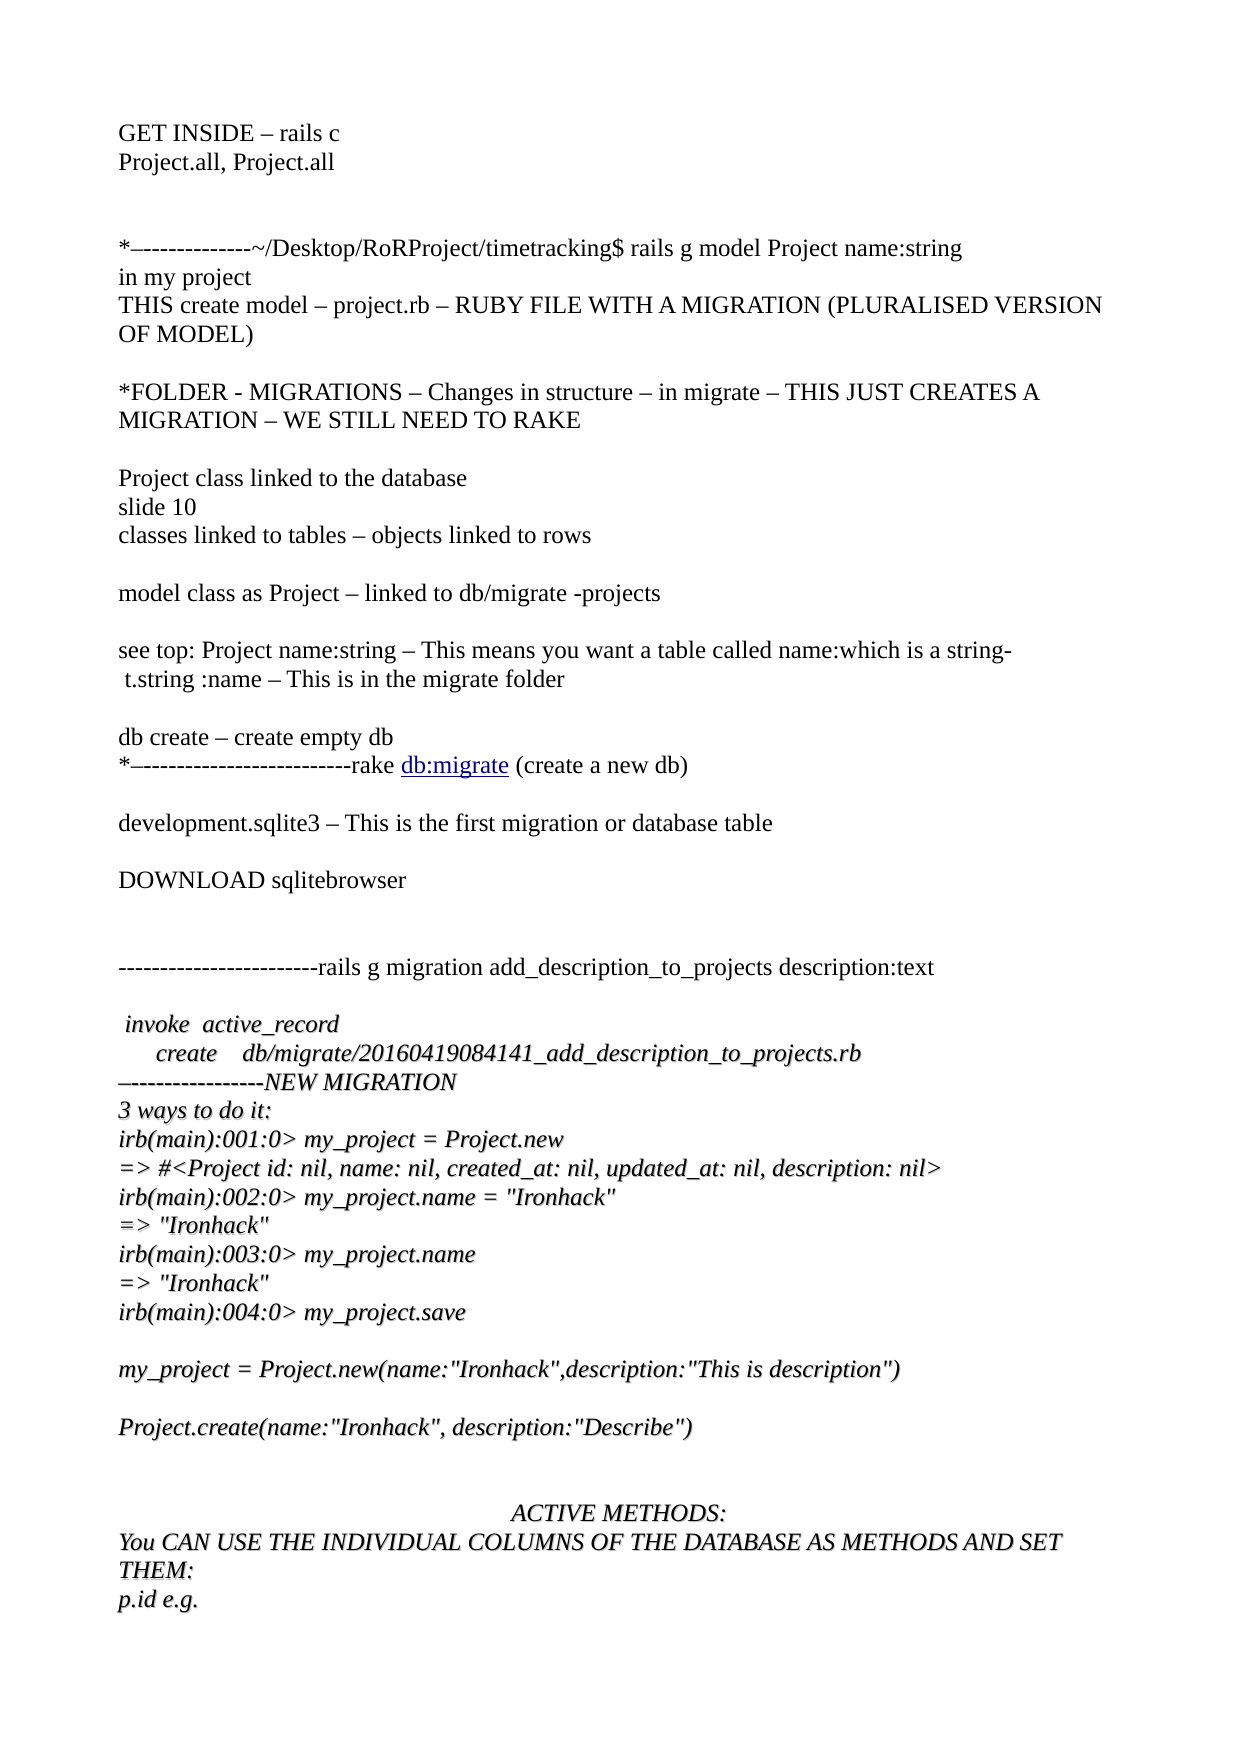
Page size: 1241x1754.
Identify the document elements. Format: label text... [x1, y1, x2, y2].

text Project.all, Project.all [118, 147, 1122, 176]
text You CAN USE THE INDIVIDUAL COLUMNS OF THE DATABASE AS METHODS AND SET THEM: [118, 1527, 1122, 1584]
text *–-------------------------rake db:migrate (create a new db) [118, 751, 1122, 779]
text invoke active_record [118, 1009, 1122, 1038]
text THIS create model – project.rb – RUBY FILE WITH A MIGRATION (PLURALISED VERSION OF MODEL) [118, 291, 1122, 348]
text model class as Project – linked to db/migrate -projects [118, 578, 1122, 607]
text p.id e.g. [118, 1584, 1122, 1613]
text see top: Project name:string – This means you want a table called name:which is a string- [118, 636, 1122, 664]
text –----------------NEW MIGRATION [118, 1067, 1122, 1096]
text Project.create(name:"Ironhack", description:"Describe") [118, 1412, 1122, 1441]
text create db/migrate/20160419084141_add_description_to_projects.rb [118, 1038, 1122, 1067]
text ------------------------rails g migration add_description_to_projects description:text [118, 952, 1122, 981]
text db create – create empty db [118, 722, 1122, 751]
text *–-------------~/Desktop/RoRProject/timetracking$ rails g model Project name:string [118, 233, 1122, 262]
text t.string :name – This is in the migrate folder [118, 664, 1122, 693]
text development.sqlite3 – This is the first migration or database table [118, 808, 1122, 837]
text irb(main):003:0> my_project.name [118, 1239, 1122, 1268]
text Project class linked to the database [118, 463, 1122, 492]
text => #<Project id: nil, name: nil, created_at: nil, updated_at: nil, description: nil> [118, 1153, 1122, 1182]
text => "Ironhack" [118, 1211, 1122, 1239]
text classes linked to tables – objects linked to rows [118, 521, 1122, 549]
text => "Ironhack" [118, 1268, 1122, 1297]
text slide 10 [118, 492, 1122, 521]
text my_project = Project.new(name:"Ironhack",description:"This is description") [118, 1354, 1122, 1383]
text DOWNLOAD sqlitebrowser [118, 866, 1122, 894]
text GET INSIDE – rails c [118, 118, 1122, 147]
text *FOLDER - MIGRATIONS – Changes in structure – in migrate – THIS JUST CREATES A MIGRATION – WE STILL NEED TO RAKE [118, 377, 1122, 434]
text in my project [118, 262, 1122, 291]
text irb(main):002:0> my_project.name = "Ironhack" [118, 1182, 1122, 1211]
text 3 ways to do it: [118, 1096, 1122, 1124]
text irb(main):001:0> my_project = Project.new [118, 1124, 1122, 1153]
text irb(main):004:0> my_project.save [118, 1297, 1122, 1326]
text ACTIVE METHODS: [118, 1498, 1122, 1527]
